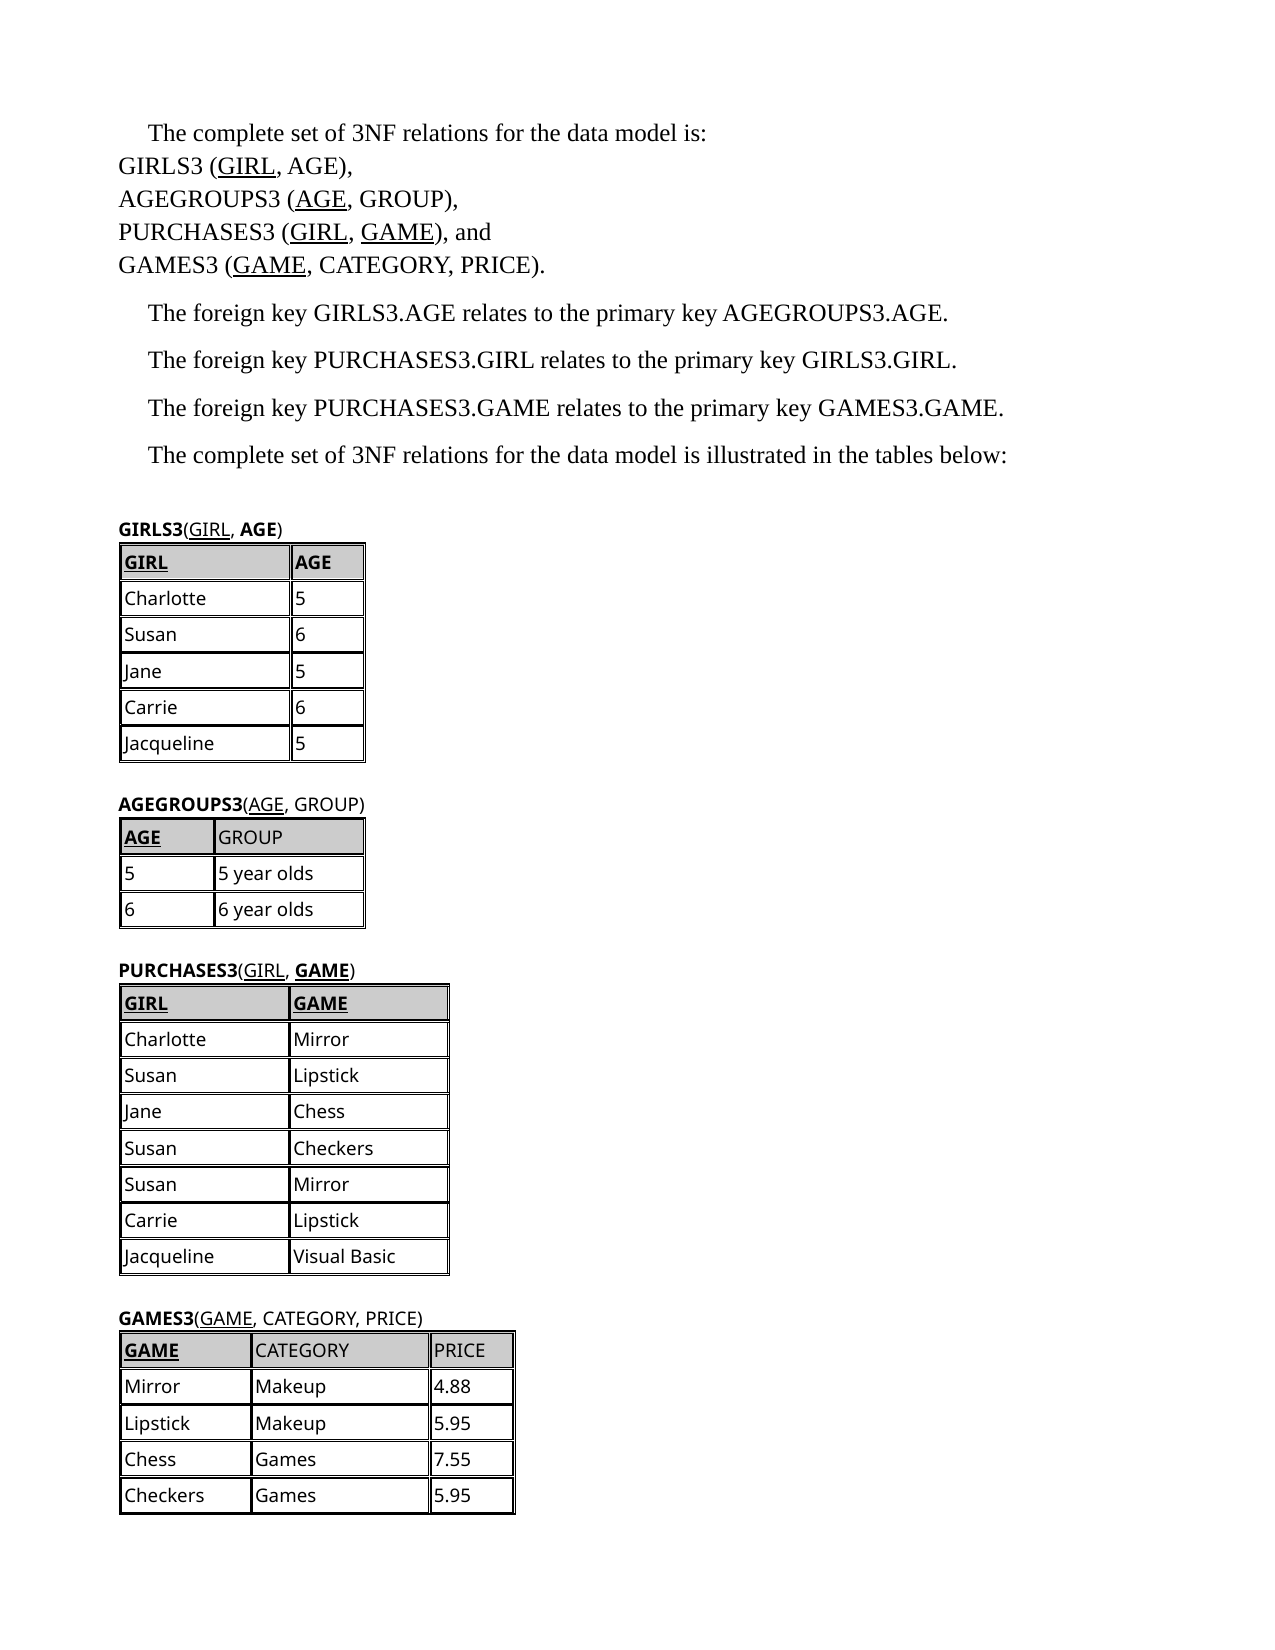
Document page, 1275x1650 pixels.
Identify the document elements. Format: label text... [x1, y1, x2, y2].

table_header PRICE [432, 1334, 512, 1367]
table_cell Mirror [122, 1370, 250, 1403]
table_header GROUP [216, 820, 363, 853]
table_cell Susan [122, 1059, 288, 1092]
table_header GIRL [122, 987, 288, 1019]
table_cell Mirror [291, 1023, 447, 1056]
table_cell 6 [122, 893, 213, 926]
table_cell Charlotte [122, 582, 289, 615]
table_header CATEGORY [253, 1334, 428, 1367]
table_cell Checkers [291, 1131, 447, 1164]
table_header GAME [122, 1334, 250, 1367]
table_cell 6 [293, 618, 363, 651]
table_cell Chess [291, 1095, 447, 1128]
text PURCHASES3(GIRL, GAME) [118, 958, 1157, 983]
table_cell Susan [122, 618, 289, 651]
table_cell 5 [293, 727, 363, 760]
text The foreign key PURCHASES3.GAME relates to the primary key GAMES3.GAME. [118, 393, 1157, 422]
table_cell Makeup [253, 1370, 428, 1403]
table_cell Lipstick [291, 1059, 447, 1092]
text The foreign key PURCHASES3.GIRL relates to the primary key GIRLS3.GIRL. [118, 345, 1157, 374]
table_header AGE [122, 820, 213, 853]
table_cell Checkers [122, 1479, 250, 1512]
text The foreign key GIRLS3.AGE relates to the primary key AGEGROUPS3.AGE. [118, 298, 1157, 327]
table_cell 5 [293, 654, 363, 687]
table_cell Carrie [122, 1204, 288, 1237]
text AGEGROUPS3(AGE, GROUP) [118, 792, 1157, 817]
table_cell Games [253, 1479, 428, 1512]
table_header GAME [291, 987, 447, 1019]
table_cell 7.55 [432, 1442, 512, 1475]
table_cell Charlotte [122, 1023, 288, 1056]
table_header GIRL [122, 546, 289, 578]
table_cell 5.95 [432, 1406, 512, 1439]
table_cell Chess [122, 1442, 250, 1475]
table_cell 6 year olds [216, 893, 363, 926]
table_cell Mirror [291, 1168, 447, 1201]
text The complete set of 3NF relations for the data model is: GIRLS3 (GIRL, AGE), AGEGROUPS3 (AGE, GROUP), PURCHASES3 (GIRL, GAME), and GAMES3 (GAME, CATEGORY, PRICE). [118, 118, 1157, 279]
table_cell Jacqueline [122, 1240, 288, 1273]
table_cell 6 [293, 691, 363, 723]
table_header AGE [293, 546, 363, 578]
table_cell 5 [122, 857, 213, 889]
table_cell Jane [122, 654, 289, 687]
table_cell Games [253, 1442, 428, 1475]
table_cell Susan [122, 1131, 288, 1164]
table_cell 5.95 [432, 1479, 512, 1512]
table_cell Visual Basic [291, 1240, 447, 1273]
table_cell Carrie [122, 691, 289, 723]
table_cell 4.88 [432, 1370, 512, 1403]
table_cell Jacqueline [122, 727, 289, 760]
table_cell Jane [122, 1095, 288, 1128]
table_cell Lipstick [291, 1204, 447, 1237]
table_cell Lipstick [122, 1406, 250, 1439]
table_cell Susan [122, 1168, 288, 1201]
text GAMES3(GAME, CATEGORY, PRICE) [118, 1305, 1157, 1330]
table_cell 5 year olds [216, 857, 363, 889]
table_cell 5 [293, 582, 363, 615]
text The complete set of 3NF relations for the data model is illustrated in the tables below: [118, 441, 1157, 469]
text GIRLS3(GIRL, AGE) [118, 517, 1157, 542]
table_cell Makeup [253, 1406, 428, 1439]
